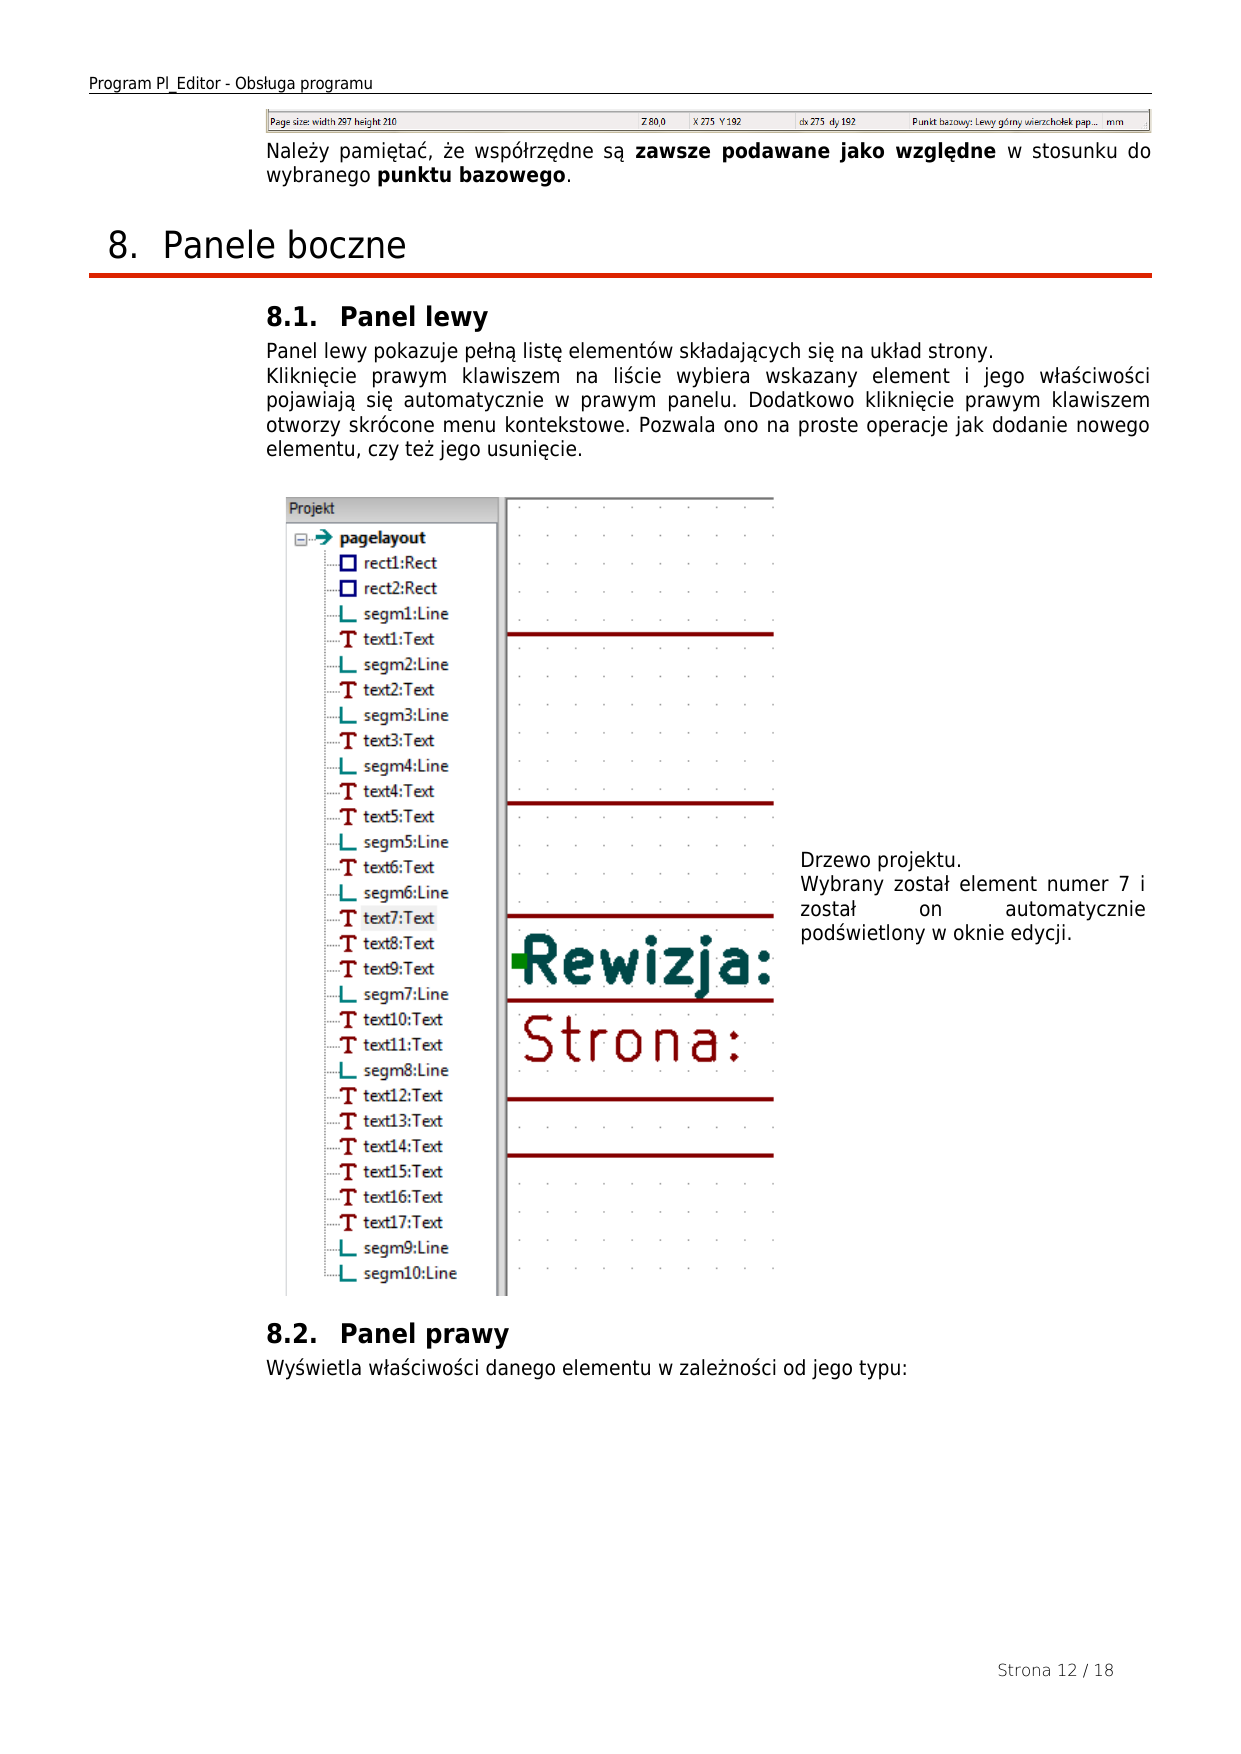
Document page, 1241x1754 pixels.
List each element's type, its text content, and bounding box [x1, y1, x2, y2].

picture [265, 109, 1152, 133]
table_header Drzewo projektu. Wybrany został element numer 7 i został on automatycznie podświetlony w oknie edycji. [783, 486, 1152, 1307]
text Należy pamiętać, że współrzędne są zawsze podawane jako względne w stosunku do wybranego punktu bazowego. [266, 139, 1152, 188]
picture [285, 497, 774, 1296]
text Kliknięcie prawym klawiszem na liście wybiera wskazany element i jego właściwości pojawiają się automatycznie w prawym panelu. Dodatkowo kliknięcie prawym klawiszem otworzy skrócone menu kontekstowe. Pozwala ono na proste operacje jak dodanie nowego elementu, czy też jego usunięcie. [266, 364, 1152, 462]
table_header [268, 486, 783, 1307]
text Wyświetla właściwości danego elementu w zależności od jego typu: [266, 1356, 1152, 1380]
text Panel lewy pokazuje pełną listę elementów składających się na układ strony. [266, 339, 1152, 364]
subtitle Panel lewy [266, 302, 1152, 333]
subtitle Panele boczne [88, 217, 1152, 278]
subtitle Panel prawy [266, 1318, 1152, 1350]
